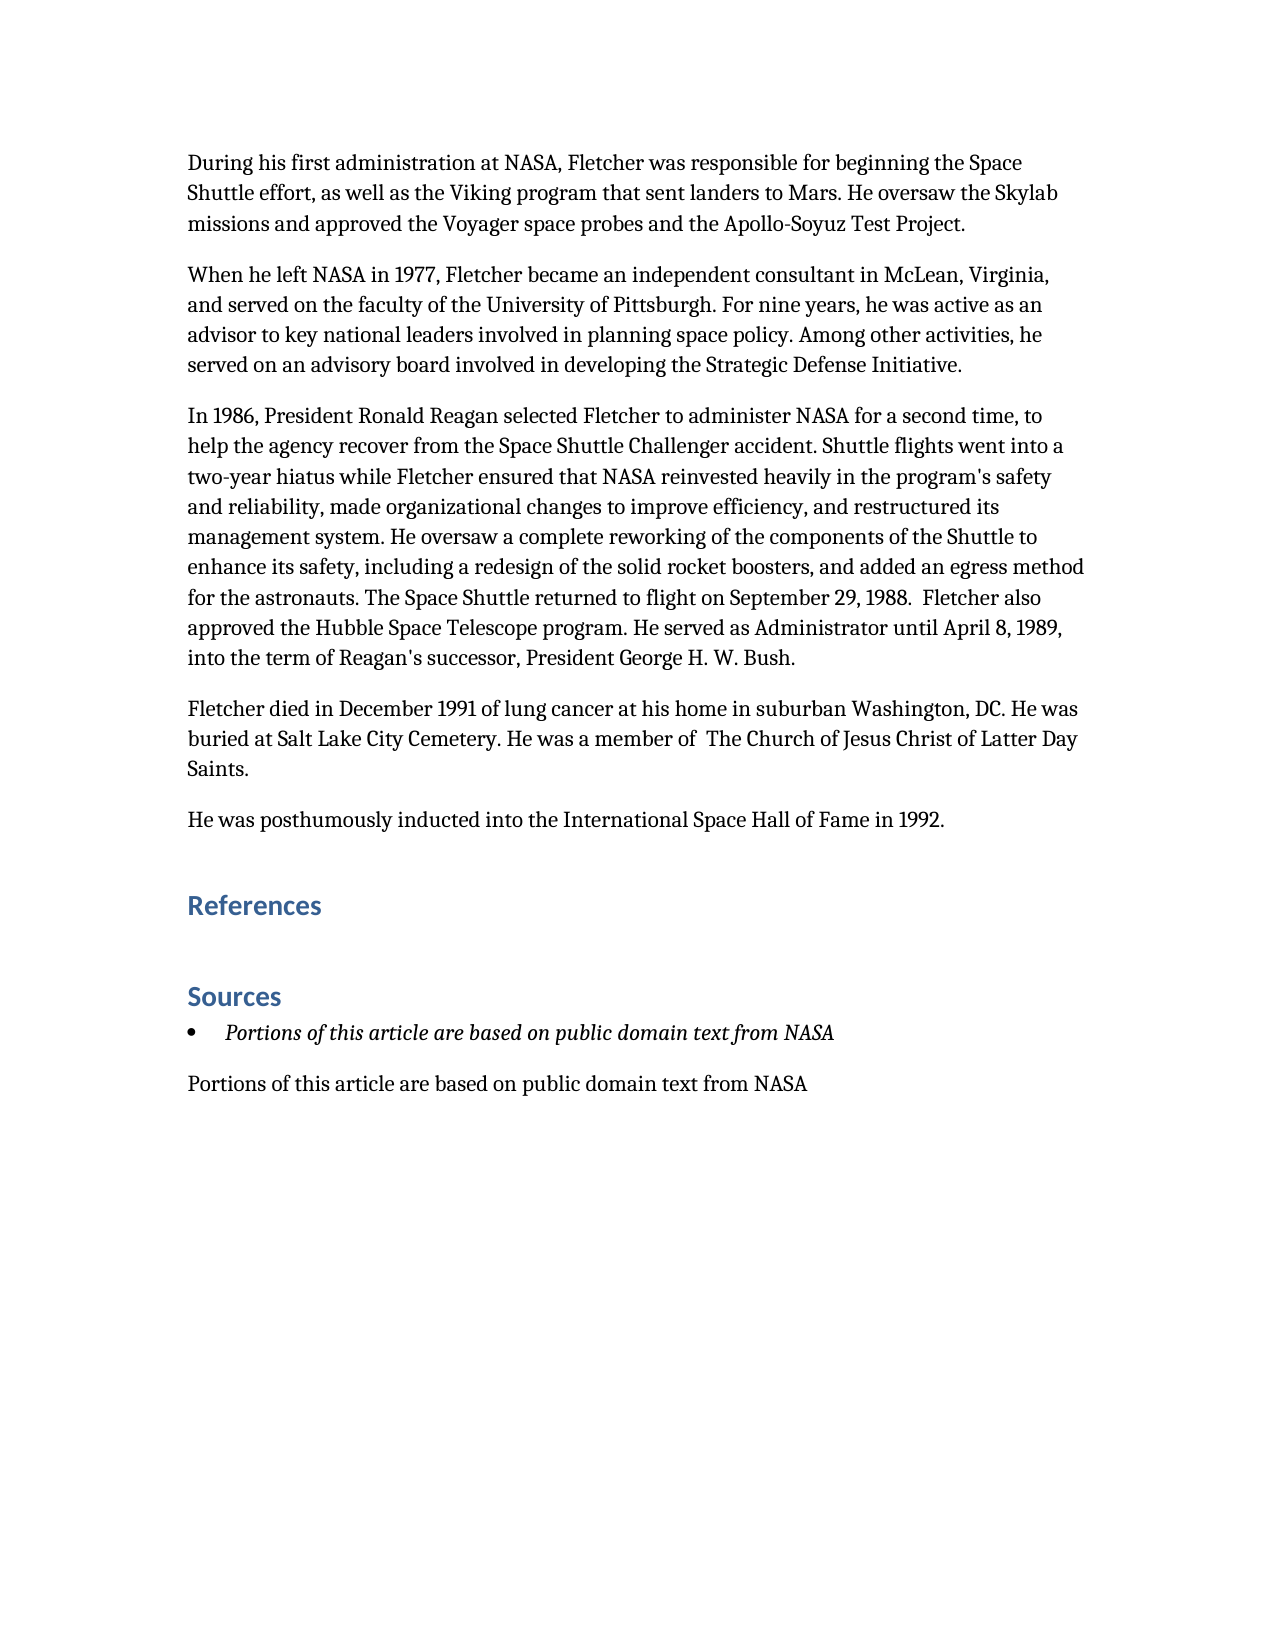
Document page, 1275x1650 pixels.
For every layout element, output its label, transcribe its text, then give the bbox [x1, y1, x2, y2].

list Portions of this article are based on public domain text from NASA [187, 1019, 1087, 1046]
text Fletcher died in December 1991 of lung cancer at his home in suburban Washington, DC. He was buried at Salt Lake City Cemetery. He was a member of The Church of Jesus Christ of Latter Day Saints. [187, 696, 1087, 783]
text He was posthumously inducted into the International Space Hall of Fame in 1992. [187, 807, 1087, 834]
text During his first administration at NASA, Fletcher was responsible for beginning the Space Shuttle effort, as well as the Viking program that sent landers to Mars. He oversaw the Skylab missions and approved the Voyager space probes and the Apollo-Soyuz Test Project. [187, 150, 1087, 237]
text When he left NASA in 1977, Fletcher became an independent consultant in McLean, Virginia, and served on the faculty of the University of Pittsburgh. For nine years, he was active as an advisor to key national leaders involved in planning space policy. Among other activities, he served on an advisory board involved in developing the Strategic Defense Initiative. [187, 261, 1087, 378]
text Portions of this article are based on public domain text from NASA [187, 1070, 1087, 1097]
subtitle Sources [187, 978, 1087, 1014]
text In 1986, President Ronald Reagan selected Fletcher to administer NASA for a second time, to help the agency recover from the Space Shuttle Challenger accident. Shuttle flights went into a two-year hiatus while Fletcher ensured that NASA reinvested heavily in the program's safety and reliability, made organizational changes to improve efficiency, and restructured its management system. He oversaw a complete reworking of the components of the Shuttle to enhance its safety, including a redesign of the solid rocket boosters, and added an egress method for the astronauts. The Space Shuttle returned to flight on September 29, 1988. Fletcher also approved the Hubble Space Telescope program. He served as Administrator until April 8, 1989, into the term of Reagan's successor, President George H. W. Bush. [187, 403, 1087, 671]
subtitle References [187, 887, 1087, 923]
